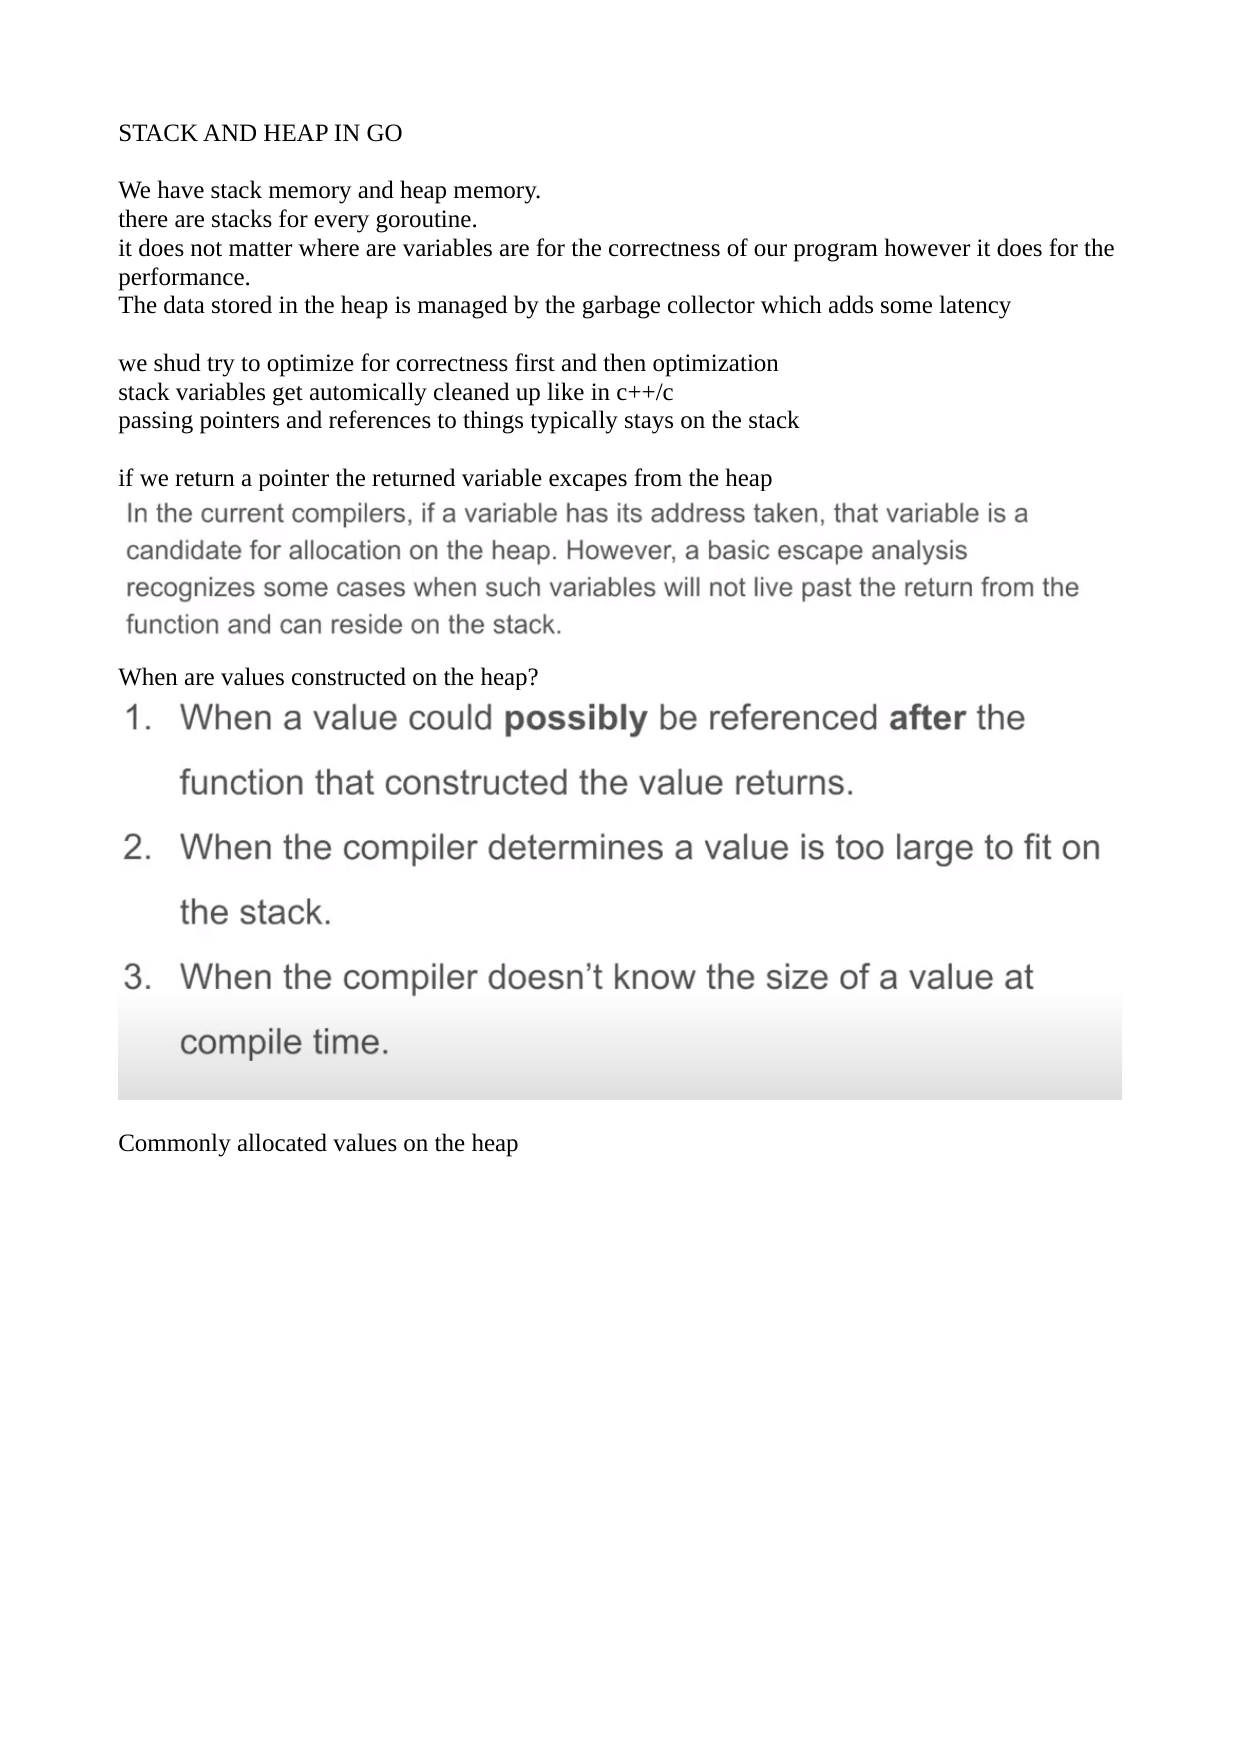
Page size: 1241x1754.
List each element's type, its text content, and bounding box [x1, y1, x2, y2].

text it does not matter where are variables are for the correctness of our program however it does for the performance. [118, 233, 1122, 291]
picture [118, 491, 1123, 662]
text The data stored in the heap is managed by the garbage collector which adds some latency [118, 291, 1122, 319]
text if we return a pointer the returned variable excapes from the heap [118, 463, 1122, 491]
text passing pointers and references to things typically stays on the stack [118, 406, 1122, 434]
text STACK AND HEAP IN GO [118, 118, 1122, 147]
text there are stacks for every goroutine. [118, 204, 1122, 233]
text Commonly allocated values on the heap [118, 1100, 1122, 1157]
text We have stack memory and heap memory. [118, 176, 1122, 204]
text When are values constructed on the heap? [118, 662, 1122, 690]
text we shud try to optimize for correctness first and then optimization [118, 348, 1122, 377]
text stack variables get automically cleaned up like in c++/c [118, 377, 1122, 406]
picture [118, 690, 1123, 1100]
